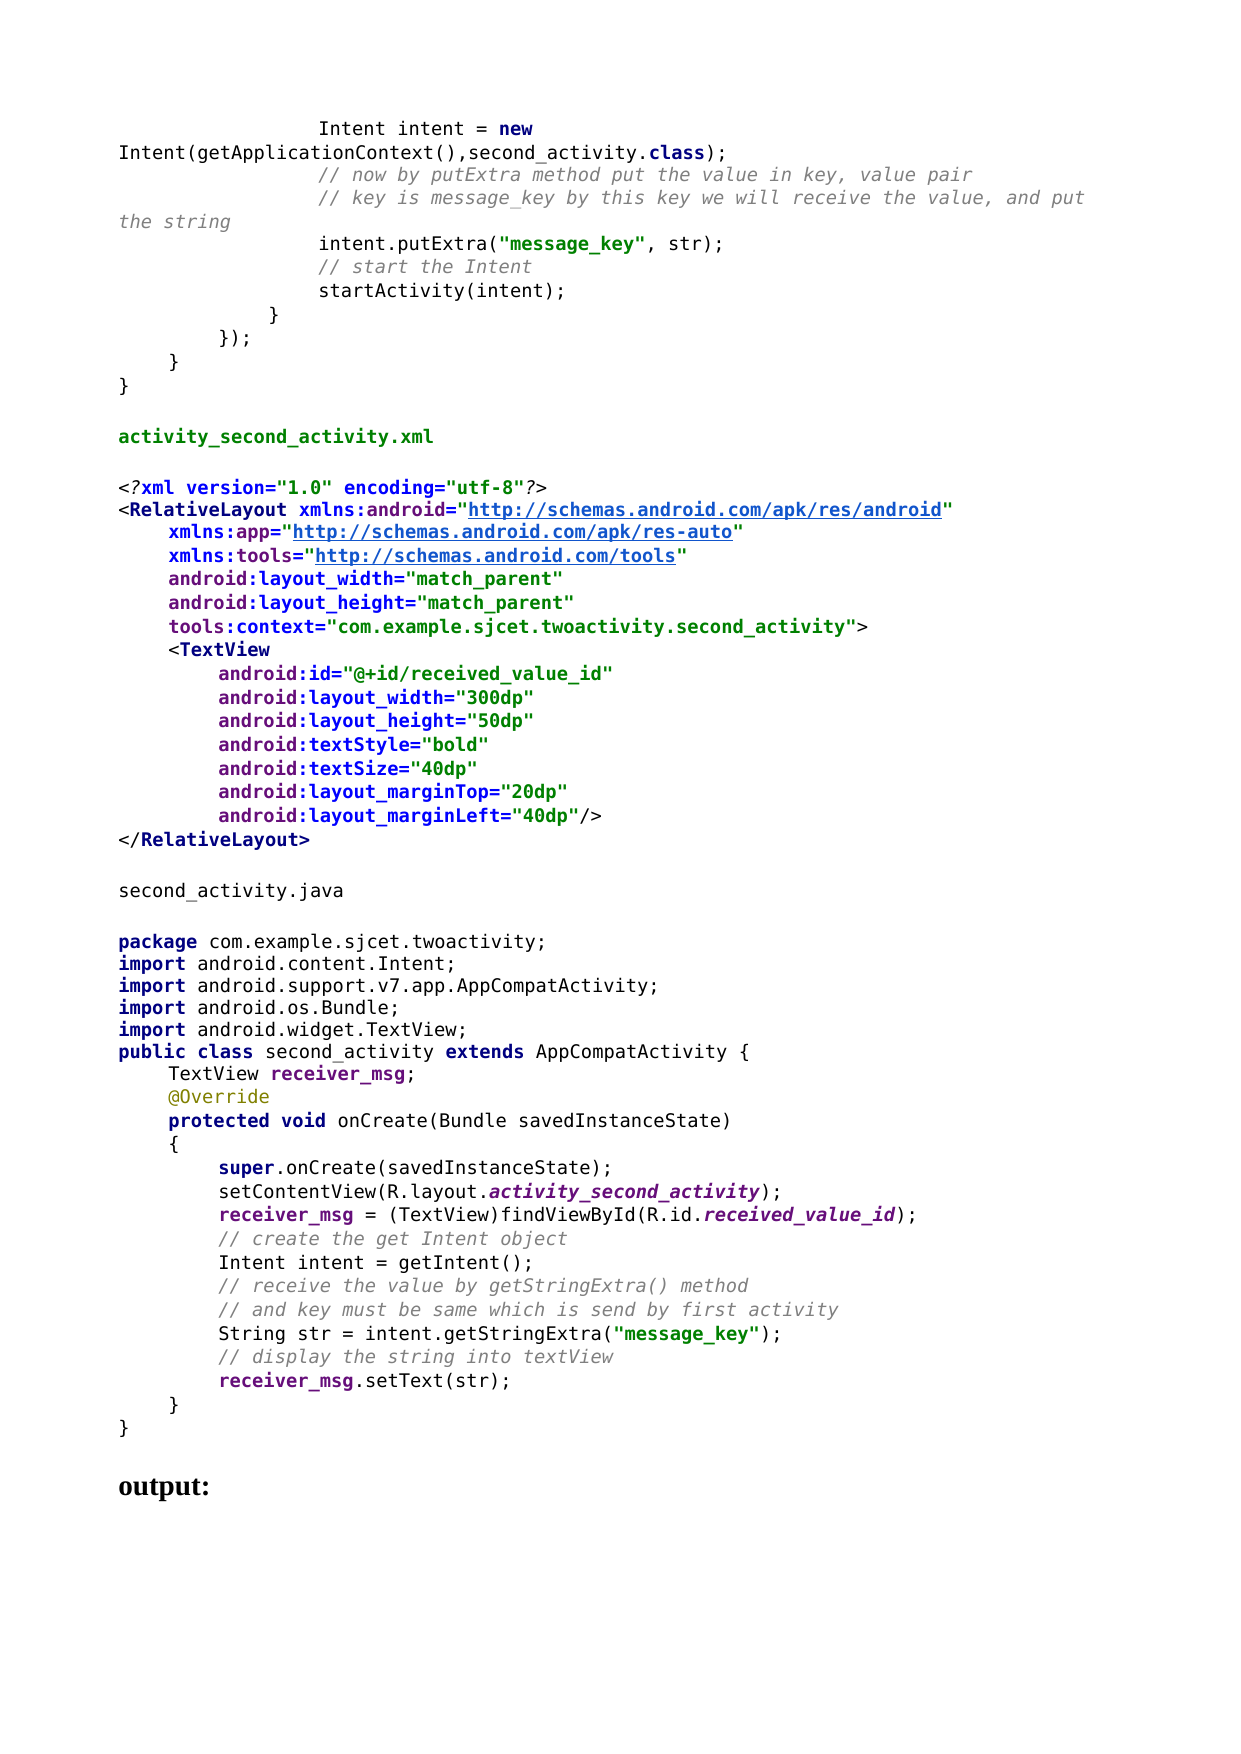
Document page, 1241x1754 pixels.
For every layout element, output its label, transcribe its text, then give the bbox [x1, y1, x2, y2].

text android:layout_marginLeft="40dp"/> [118, 805, 1122, 828]
text </RelativeLayout> [118, 828, 1122, 850]
text output: [118, 1468, 1122, 1502]
text @Override [118, 1086, 1122, 1110]
text Intent intent = getIntent(); [118, 1252, 1122, 1275]
text // now by putExtra method put the value in key, value pair [118, 164, 1122, 187]
text startActivity(intent); [118, 280, 1122, 304]
text tools:context="com.example.sjcet.twoactivity.second_activity"> [118, 616, 1122, 639]
text public class second_activity extends AppCompatActivity { [118, 1041, 1122, 1062]
text } [118, 304, 1122, 327]
text TextView receiver_msg; [118, 1062, 1122, 1086]
text <RelativeLayout xmlns:android="http://schemas.android.com/apk/res/android" [118, 499, 1122, 521]
text { [118, 1133, 1122, 1157]
text android:layout_marginTop="20dp" [118, 781, 1122, 805]
text protected void onCreate(Bundle savedInstanceState) [118, 1110, 1122, 1133]
text android:textSize="40dp" [118, 758, 1122, 781]
text setContentView(R.layout.activity_second_activity); [118, 1181, 1122, 1204]
text // key is message_key by this key we will receive the value, and put the string [118, 187, 1122, 233]
text android:layout_height="match_parent" [118, 592, 1122, 616]
text import android.widget.TextView; [118, 1019, 1122, 1041]
text package com.example.sjcet.twoactivity; [118, 931, 1122, 953]
text import android.content.Intent; [118, 953, 1122, 975]
text android:id="@+id/received_value_id" [118, 663, 1122, 687]
text import android.support.v7.app.AppCompatActivity; [118, 975, 1122, 997]
text android:textStyle="bold" [118, 734, 1122, 758]
text <TextView [118, 639, 1122, 663]
text } [118, 1417, 1122, 1439]
text receiver_msg.setText(str); [118, 1370, 1122, 1393]
text }); [118, 327, 1122, 351]
text // create the get Intent object [118, 1228, 1122, 1252]
text android:layout_height="50dp" [118, 710, 1122, 734]
text xmlns:tools="http://schemas.android.com/tools" [118, 545, 1122, 568]
text // display the string into textView [118, 1346, 1122, 1370]
text <?xml version="1.0" encoding="utf-8"?> [118, 477, 1122, 499]
text } [118, 351, 1122, 375]
text activity_second_activity.xml [118, 426, 1122, 448]
text intent.putExtra("message_key", str); [118, 233, 1122, 256]
text // and key must be same which is send by first activity [118, 1299, 1122, 1323]
text import android.os.Bundle; [118, 997, 1122, 1019]
text // receive the value by getStringExtra() method [118, 1275, 1122, 1299]
text android:layout_width="match_parent" [118, 568, 1122, 592]
text // start the Intent [118, 256, 1122, 280]
text Intent intent = new Intent(getApplicationContext(),second_activity.class); [118, 118, 1122, 164]
text receiver_msg = (TextView)findViewById(R.id.received_value_id); [118, 1204, 1122, 1228]
text String str = intent.getStringExtra("message_key"); [118, 1323, 1122, 1346]
text } [118, 375, 1122, 397]
text xmlns:app="http://schemas.android.com/apk/res-auto" [118, 521, 1122, 545]
text super.onCreate(savedInstanceState); [118, 1157, 1122, 1181]
text } [118, 1393, 1122, 1417]
text android:layout_width="300dp" [118, 687, 1122, 710]
text second_activity.java [118, 880, 1122, 902]
